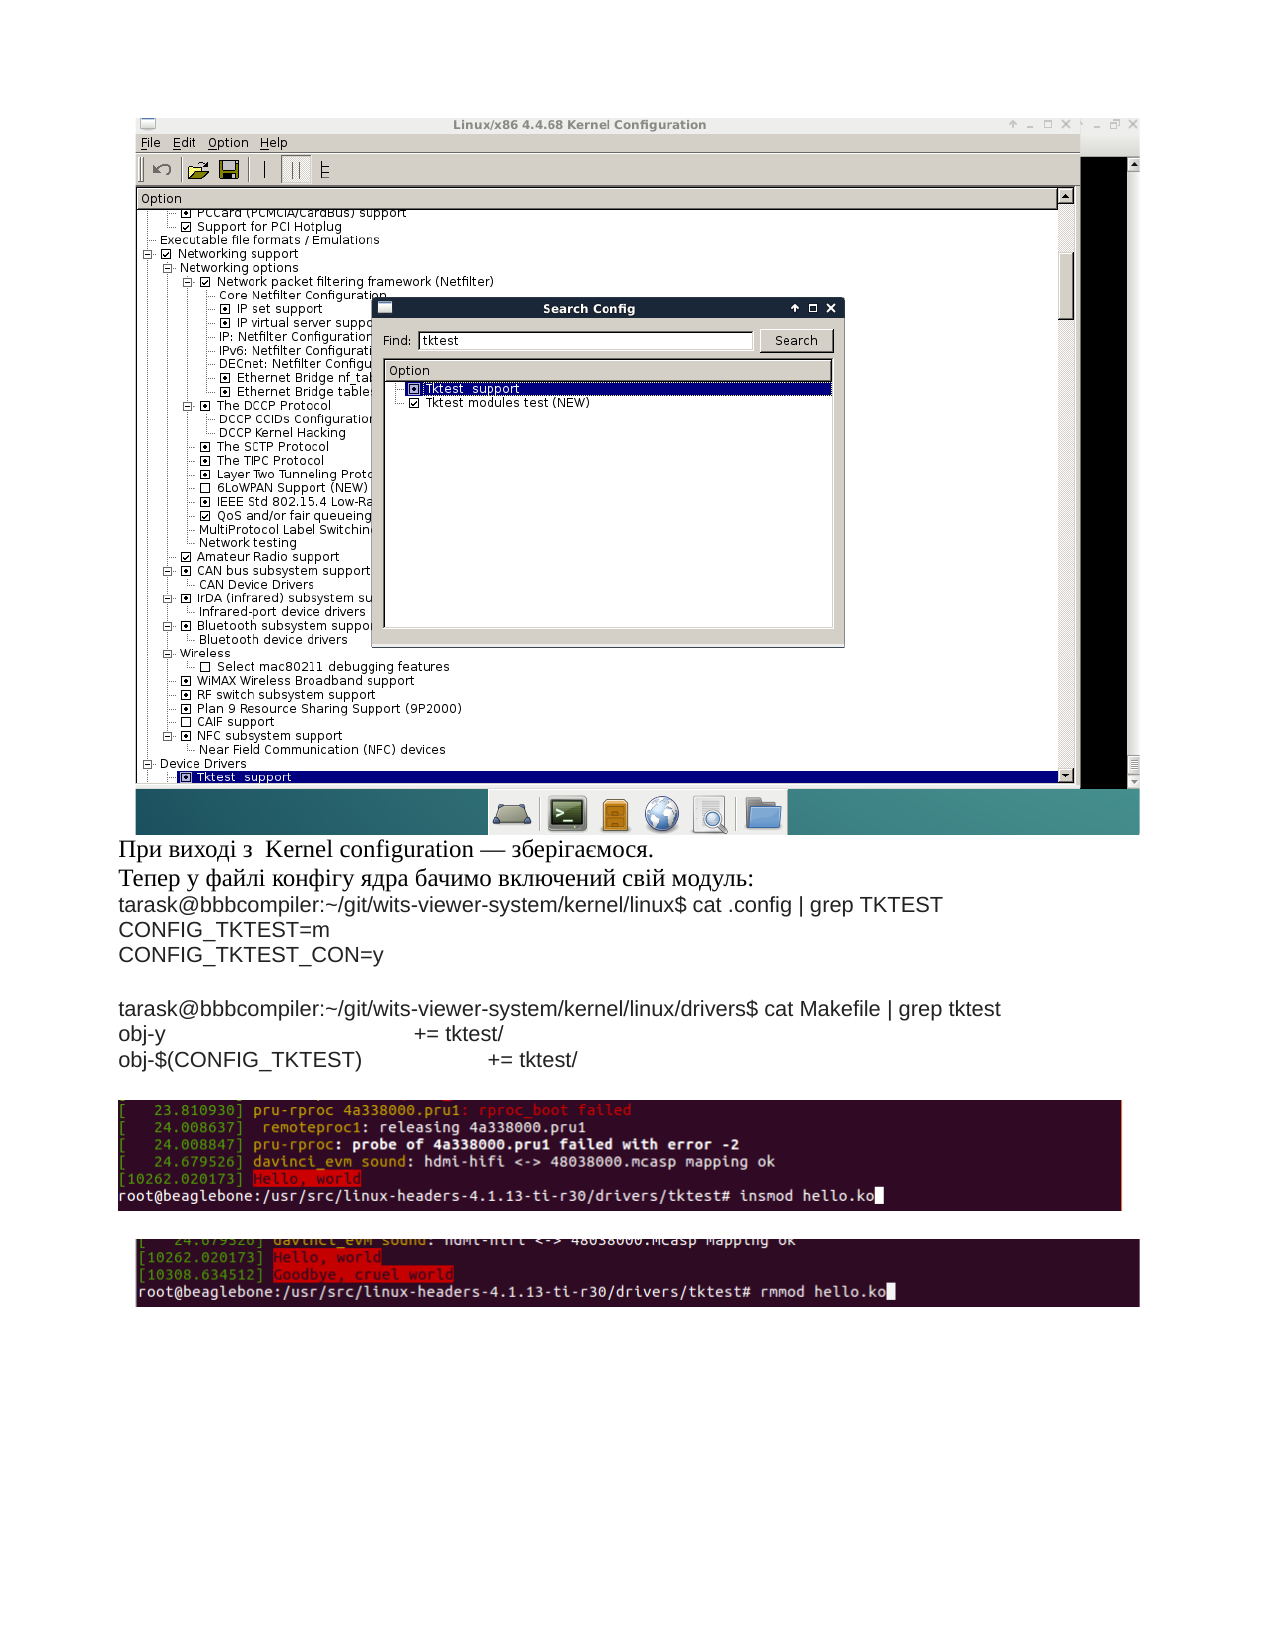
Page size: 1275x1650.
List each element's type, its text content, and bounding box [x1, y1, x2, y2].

text tarask@bbbcompiler:~/git/wits-viewer-system/kernel/linux/drivers$ cat Makefile | grep tktest [118, 996, 1157, 1021]
picture [135, 118, 1140, 835]
text При виході з Kernel configuration — зберігаємося. [118, 118, 1157, 863]
picture [135, 1239, 1140, 1307]
text CONFIG_TKTEST=m [118, 917, 1157, 942]
text obj-$(CONFIG_TKTEST) += tktest/ [118, 1047, 1157, 1072]
text Тепер у файлі конфігу ядра бачимо включений свій модуль: [118, 863, 1157, 892]
picture [118, 1100, 1123, 1211]
text tarask@bbbcompiler:~/git/wits-viewer-system/kernel/linux$ cat .config | grep TKTEST [118, 892, 1157, 917]
text CONFIG_TKTEST_CON=y [118, 942, 1157, 967]
text obj-y += tktest/ [118, 1021, 1157, 1047]
